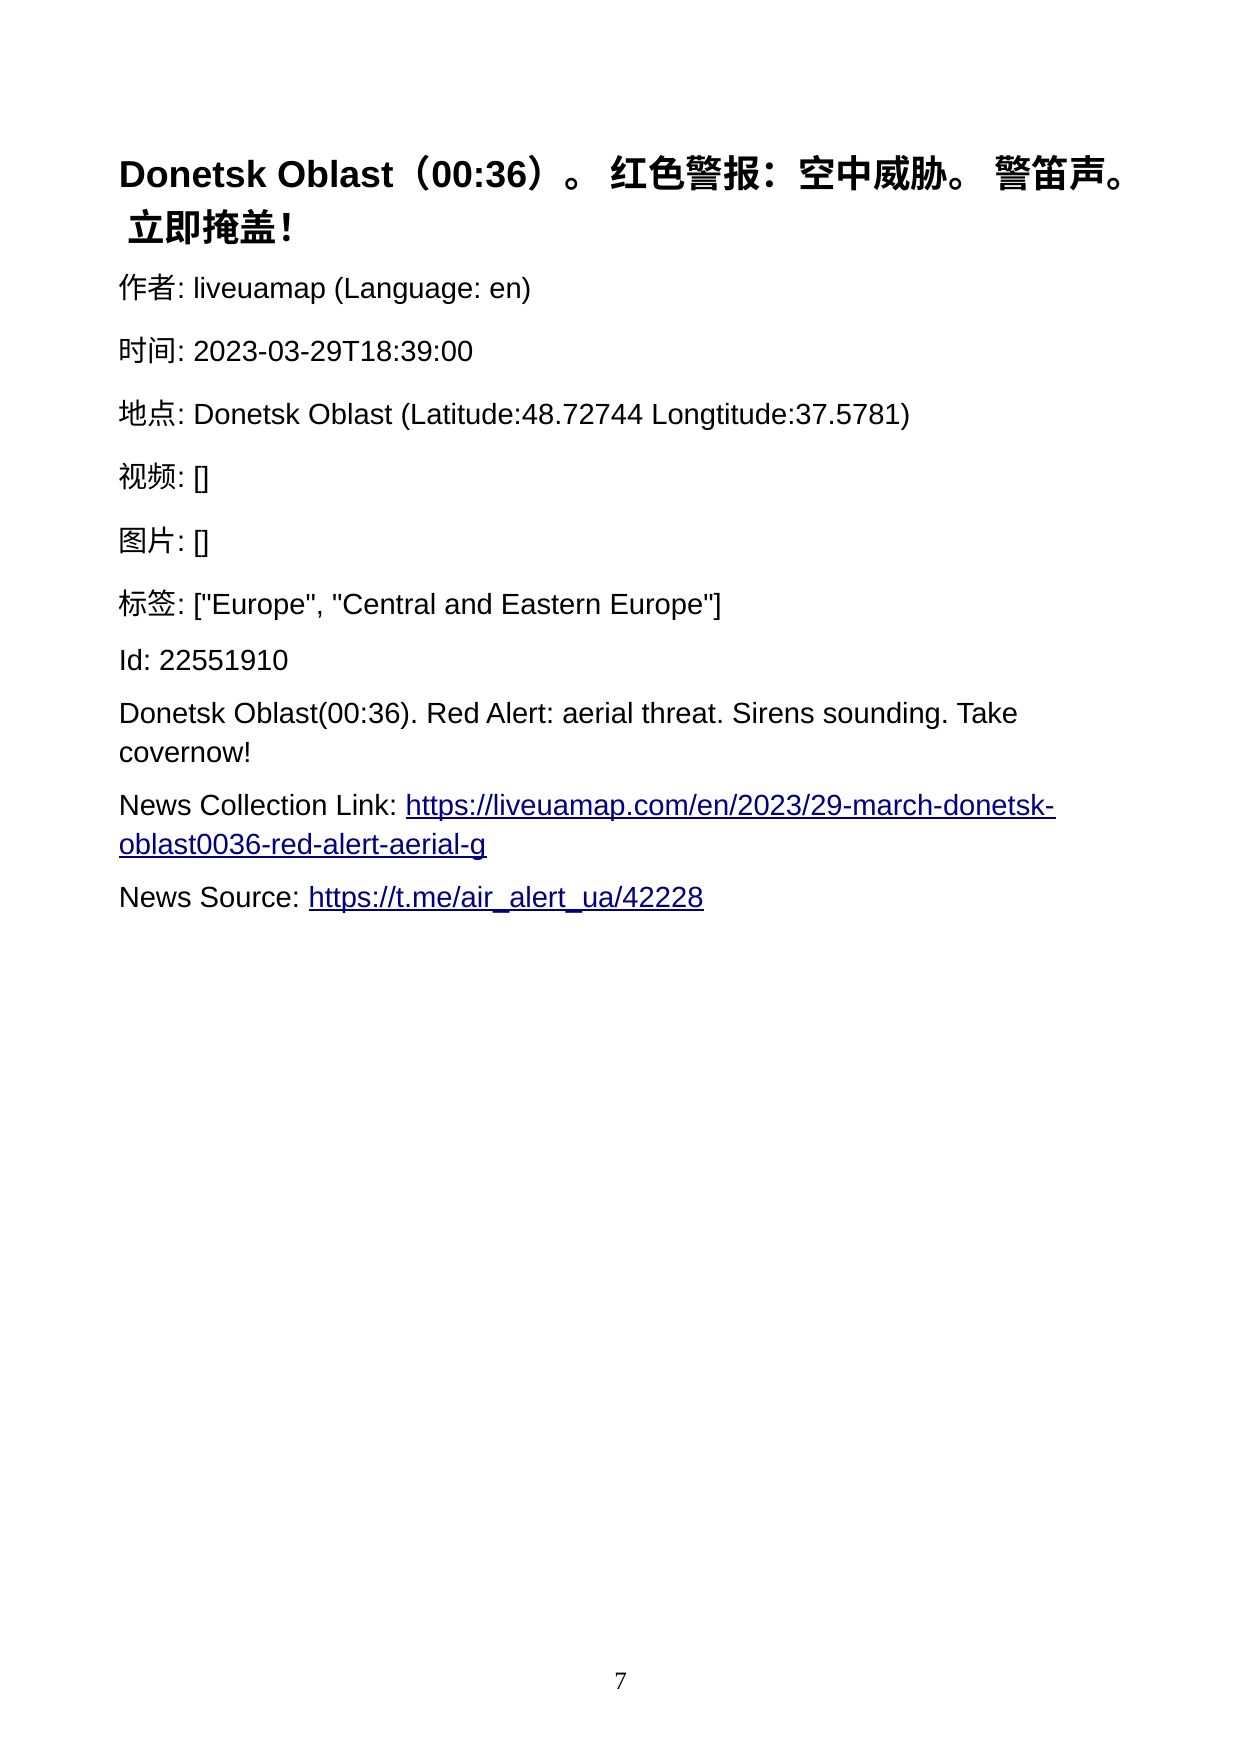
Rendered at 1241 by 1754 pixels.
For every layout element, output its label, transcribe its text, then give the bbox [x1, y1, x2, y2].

text 图片: [] [118, 517, 1122, 559]
text 视频: [] [118, 454, 1122, 496]
subtitle Donetsk Oblast（00:36）。 红色警报：空中威胁。 警笛声。 立即掩盖！ [118, 143, 1122, 252]
text News Source: https://t.me/air_alert_ua/42228 [118, 880, 1122, 913]
text 地点: Donetsk Oblast (Latitude:48.72744 Longtitude:37.5781) [118, 391, 1122, 433]
text 时间: 2023-03-29T18:39:00 [118, 328, 1122, 370]
text 标签: ["Europe", "Central and Eastern Europe"] [118, 580, 1122, 622]
text Id: 22551910 [118, 643, 1122, 677]
text Donetsk Oblast(00:36). Red Alert: aerial threat. Sirens sounding. Take covernow! [118, 696, 1122, 768]
text News Collection Link: https://liveuamap.com/en/2023/29-march-donetsk-oblast0036-red-alert-aerial-g [118, 788, 1122, 860]
text 作者: liveuamap (Language: en) [118, 264, 1122, 307]
